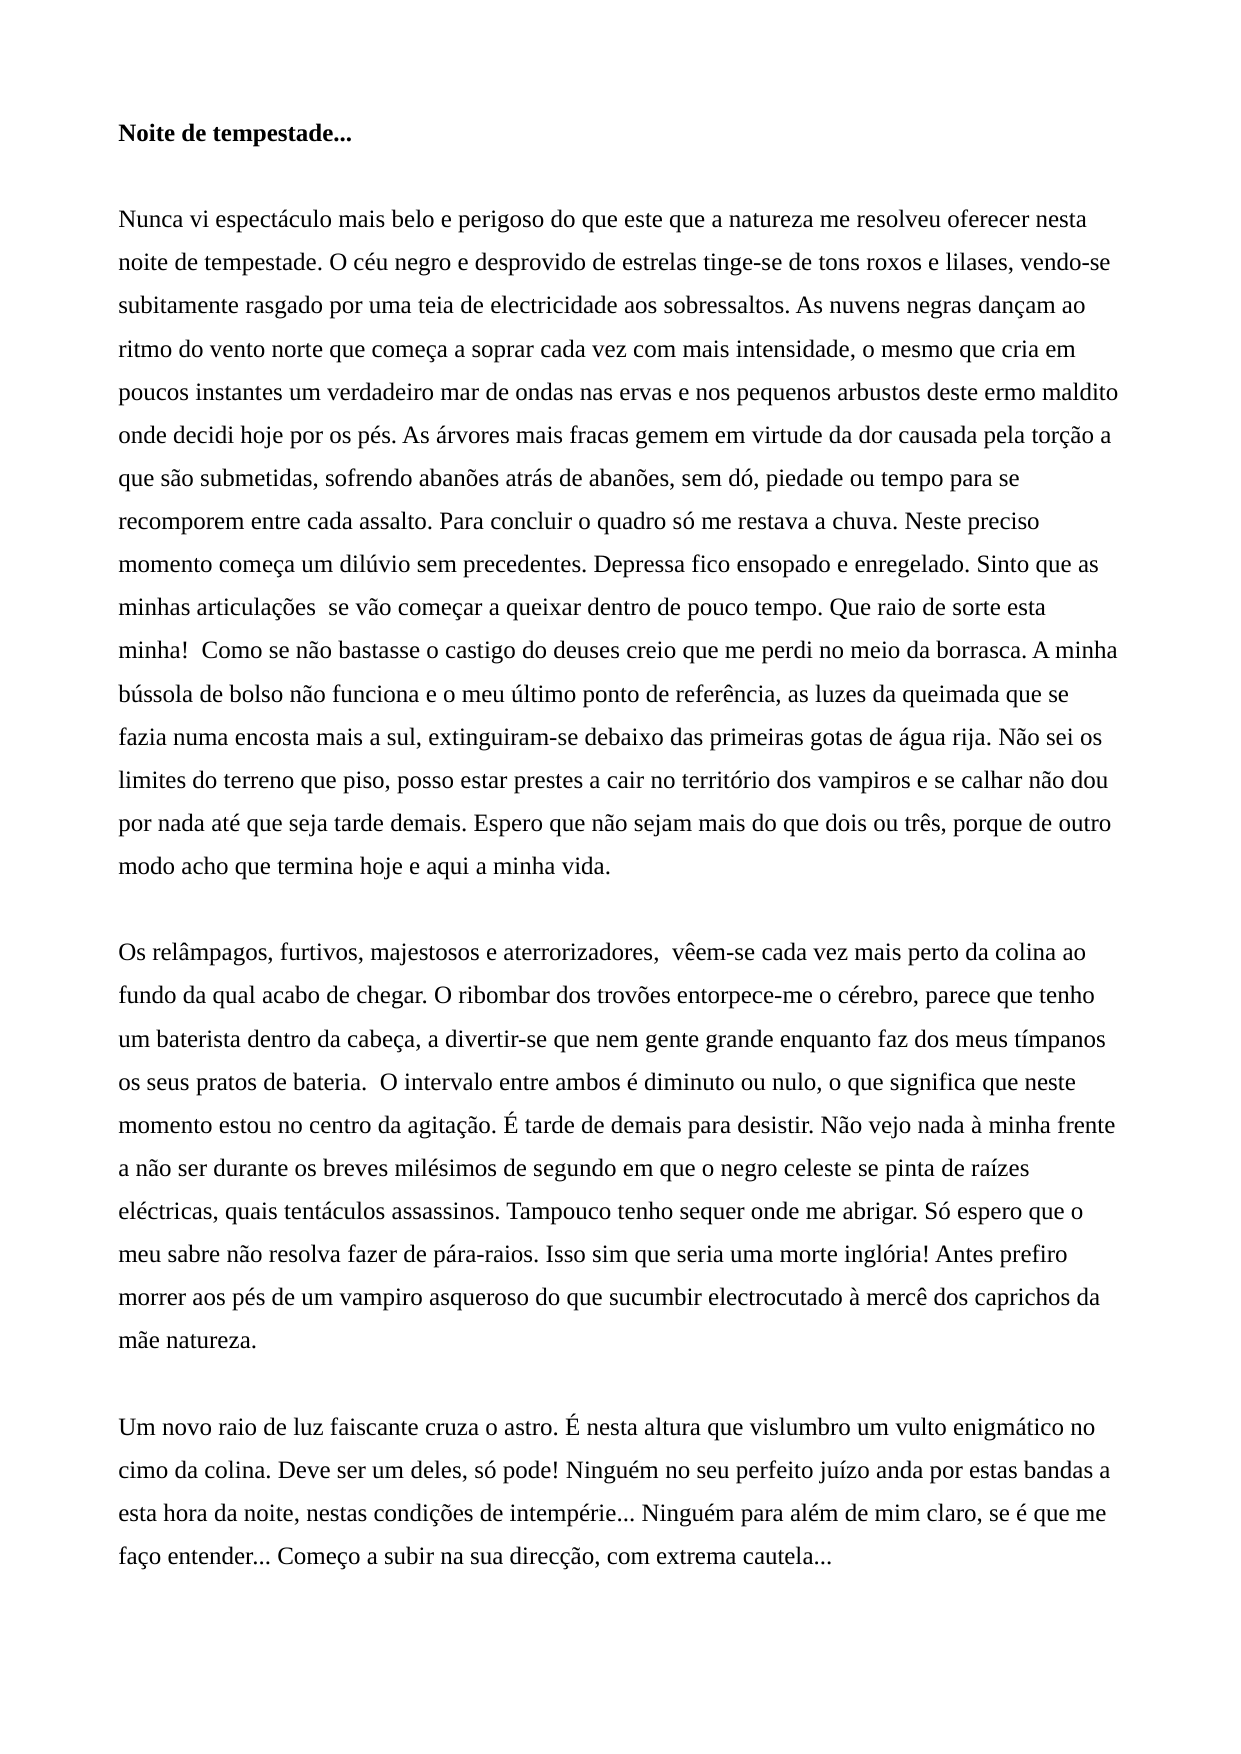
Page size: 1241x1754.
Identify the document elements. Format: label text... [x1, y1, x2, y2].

text Os relâmpagos, furtivos, majestosos e aterrorizadores, vêem-se cada vez mais perto da colina ao fundo da qual acabo de chegar. O ribombar dos trovões entorpece-me o cérebro, parece que tenho um baterista dentro da cabeça, a divertir-se que nem gente grande enquanto faz dos meus tímpanos os seus pratos de bateria. O intervalo entre ambos é diminuto ou nulo, o que significa que neste momento estou no centro da agitação. É tarde de demais para desistir. Não vejo nada à minha frente a não ser durante os breves milésimos de segundo em que o negro celeste se pinta de raízes eléctricas, quais tentáculos assassinos. Tampouco tenho sequer onde me abrigar. Só espero que o meu sabre não resolva fazer de pára-raios. Isso sim que seria uma morte inglória! Antes prefiro morrer aos pés de um vampiro asqueroso do que sucumbir electrocutado à mercê dos caprichos da mãe natureza. Um novo raio de luz faiscante cruza o astro. É nesta altura que vislumbro um vulto enigmático no cimo da colina. Deve ser um deles, só pode! Ninguém no seu perfeito juízo anda por estas bandas a esta hora da noite, nestas condições de intempérie... Ninguém para além de mim claro, se é que me faço entender... Começo a subir na sua direcção, com extrema cautela... [118, 937, 1122, 1613]
text Nunca vi espectáculo mais belo e perigoso do que este que a natureza me resolveu oferecer nesta noite de tempestade. O céu negro e desprovido de estrelas tinge-se de tons roxos e lilases, vendo-se subitamente rasgado por uma teia de electricidade aos sobressaltos. As nuvens negras dançam ao ritmo do vento norte que começa a soprar cada vez com mais intensidade, o mesmo que cria em poucos instantes um verdadeiro mar de ondas nas ervas e nos pequenos arbustos deste ermo maldito onde decidi hoje por os pés. As árvores mais fracas gemem em virtude da dor causada pela torção a que são submetidas, sofrendo abanões atrás de abanões, sem dó, piedade ou tempo para se recomporem entre cada assalto. Para concluir o quadro só me restava a chuva. Neste preciso momento começa um dilúvio sem precedentes. Depressa fico ensopado e enregelado. Sinto que as minhas articulações se vão começar a queixar dentro de pouco tempo. Que raio de sorte esta minha! Como se não bastasse o castigo do deuses creio que me perdi no meio da borrasca. A minha bússola de bolso não funciona e o meu último ponto de referência, as luzes da queimada que se fazia numa encosta mais a sul, extinguiram-se debaixo das primeiras gotas de água rija. Não sei os limites do terreno que piso, posso estar prestes a cair no território dos vampiros e se calhar não dou por nada até que seja tarde demais. Espero que não sejam mais do que dois ou três, porque de outro modo acho que termina hoje e aqui a minha vida. [118, 204, 1122, 923]
text Noite de tempestade... [118, 118, 1122, 147]
